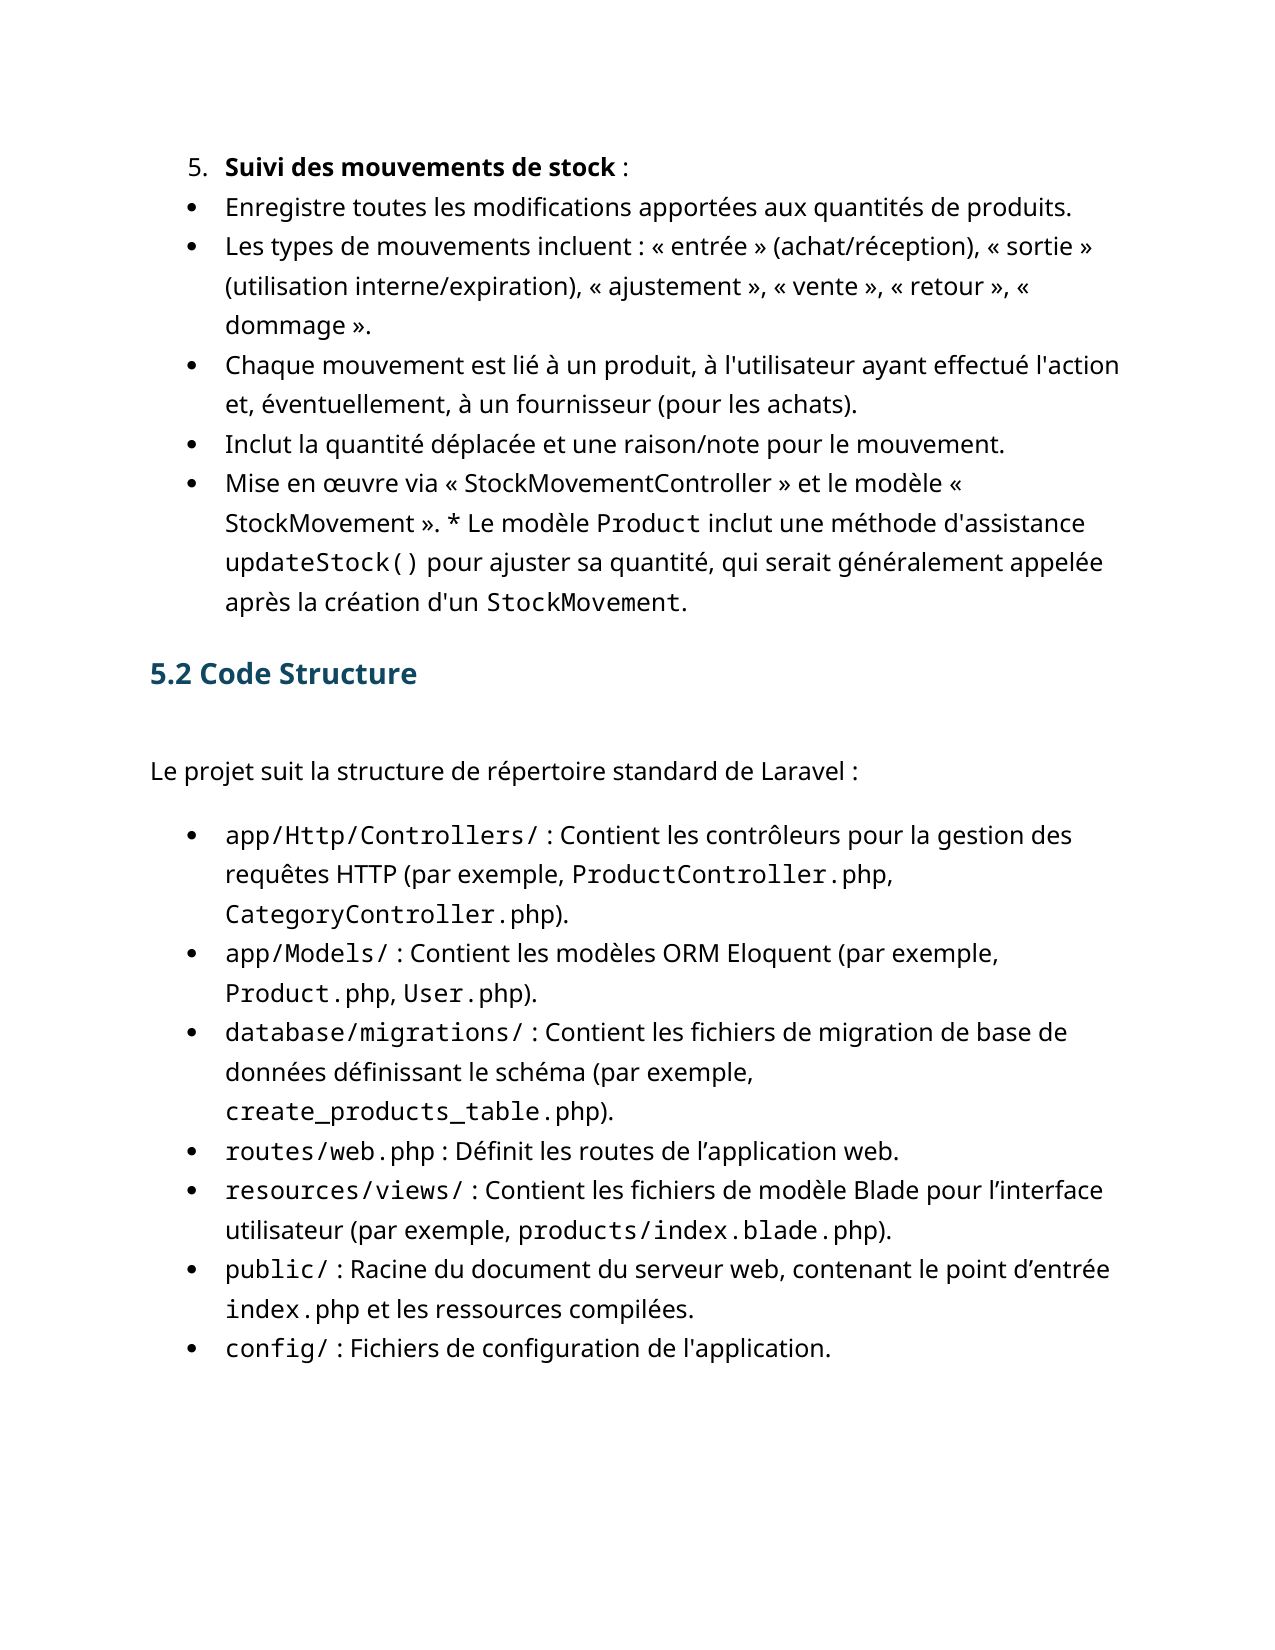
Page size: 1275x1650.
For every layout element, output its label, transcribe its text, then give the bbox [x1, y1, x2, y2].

list app/Http/Controllers/ : Contient les contrôleurs pour la gestion des requêtes HTTP (par exemple, ProductController.php, CategoryController.php). [187, 818, 1125, 931]
list public/ : Racine du document du serveur web, contenant le point d’entrée index.php et les ressources compilées. [187, 1252, 1125, 1326]
list app/Models/ : Contient les modèles ORM Eloquent (par exemple, Product.php, User.php). [187, 936, 1125, 1010]
text Le projet suit la structure de répertoire standard de Laravel : [150, 753, 1125, 787]
list routes/web.php : Définit les routes de l’application web. [187, 1133, 1125, 1168]
list Inclut la quantité déplacée et une raison/note pour le mouvement. [187, 426, 1125, 460]
list Mise en œuvre via « StockMovementController » et le modèle « StockMovement ». * Le modèle Product inclut une méthode d'assistance updateStock() pour ajuster sa quantité, qui serait généralement appelée après la création d'un StockMovement. [187, 466, 1125, 618]
list Les types de mouvements incluent : « entrée » (achat/réception), « sortie » (utilisation interne/expiration), « ajustement », « vente », « retour », « dommage ». [187, 229, 1125, 342]
list Chaque mouvement est lié à un produit, à l'utilisateur ayant effectué l'action et, éventuellement, à un fournisseur (pour les achats). [187, 347, 1125, 421]
list resources/views/ : Contient les fichiers de modèle Blade pour l’interface utilisateur (par exemple, products/index.blade.php). [187, 1173, 1125, 1247]
list Suivi des mouvements de stock : [187, 150, 1125, 184]
list Enregistre toutes les modifications apportées aux quantités de produits. [187, 189, 1125, 223]
list config/ : Fichiers de configuration de l'application. [187, 1331, 1125, 1365]
subtitle 5.2 Code Structure [150, 653, 1125, 693]
list database/migrations/ : Contient les fichiers de migration de base de données définissant le schéma (par exemple, create_products_table.php). [187, 1015, 1125, 1128]
